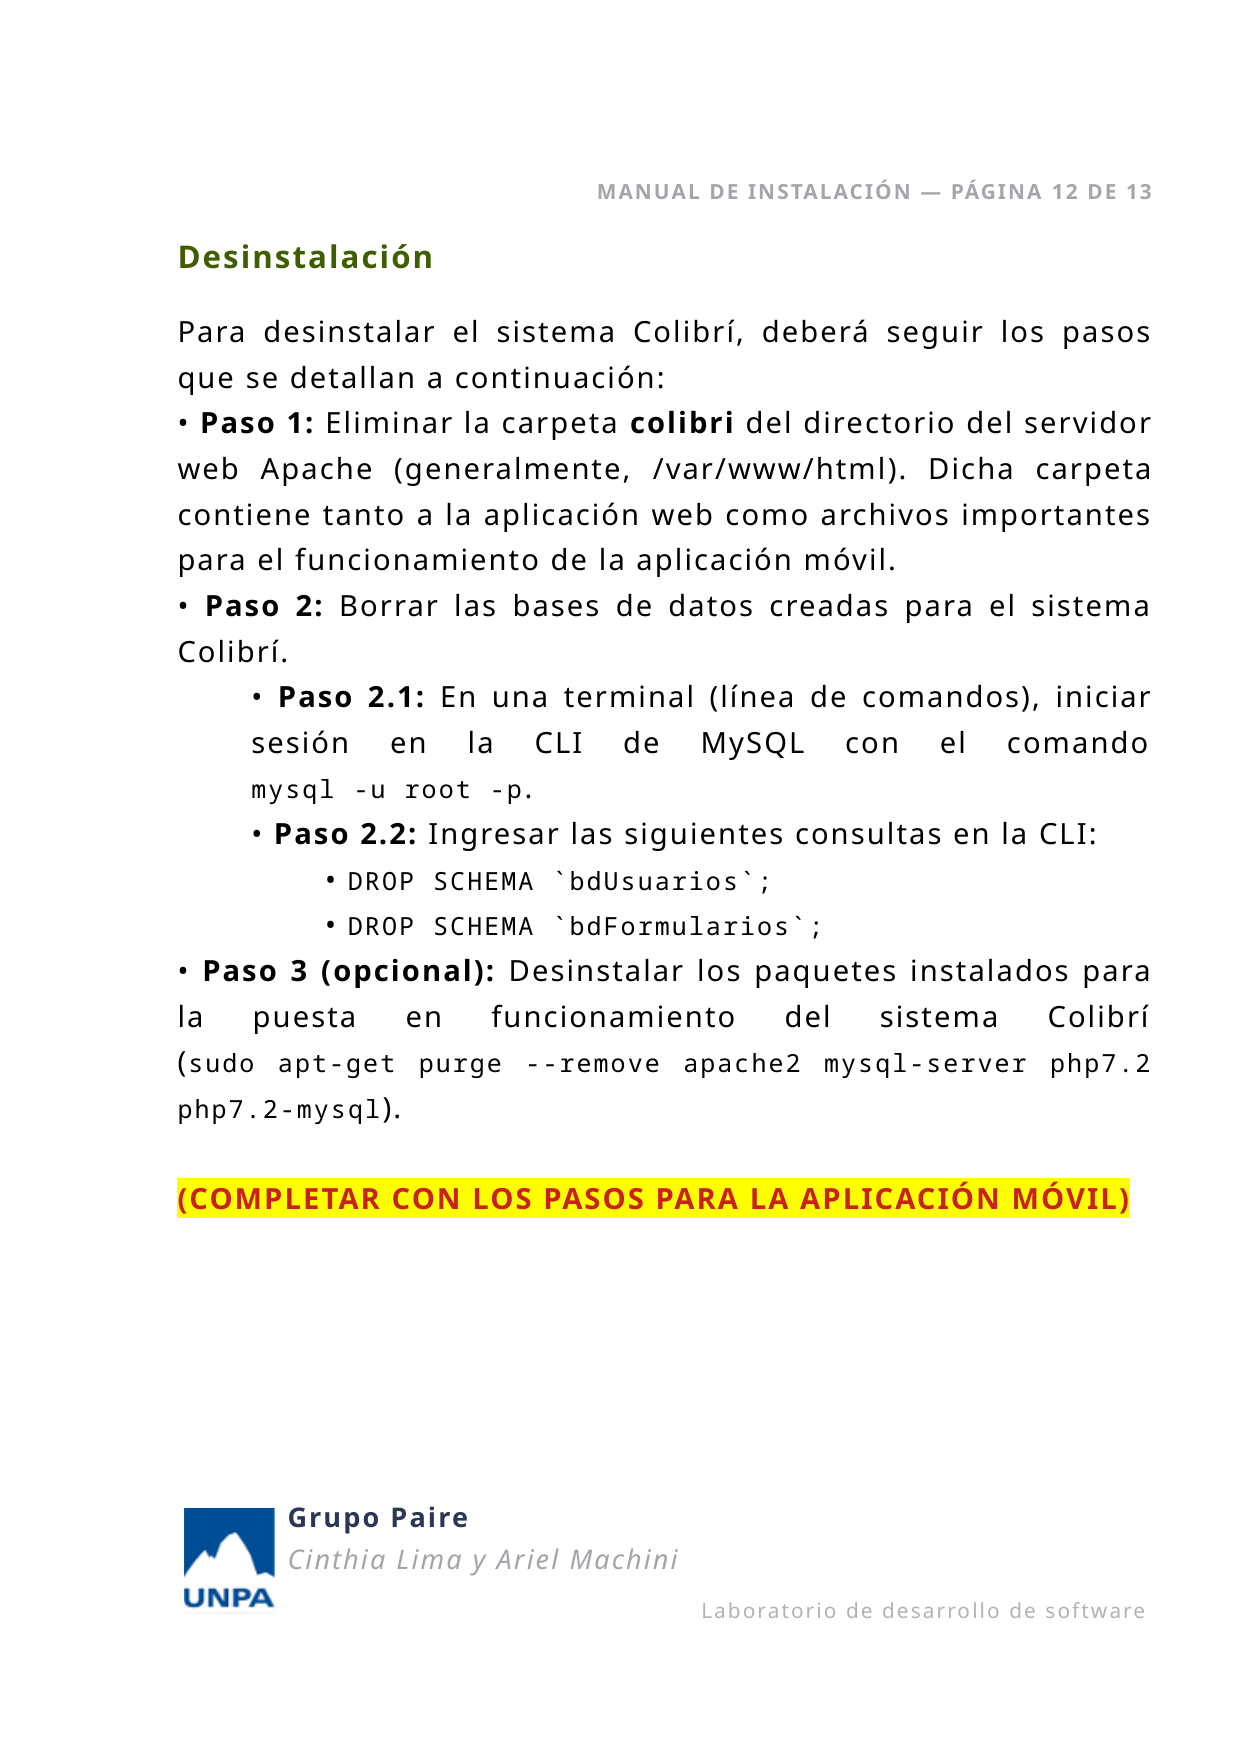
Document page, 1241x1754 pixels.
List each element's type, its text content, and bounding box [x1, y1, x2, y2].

text (COMPLETAR CON LOS PASOS PARA LA APLICACIÓN MÓVIL) [177, 1178, 1152, 1218]
text • DROP SCHEMA `bdUsuarios`; [325, 859, 1152, 899]
text Para desinstalar el sistema Colibrí, deberá seguir los pasos que se detallan a continuación: [177, 311, 1152, 397]
text • Paso 1: Eliminar la carpeta colibri del directorio del servidor web Apache (generalmente, /var/www/html). Dicha carpeta contiene tanto a la aplicación web como archivos importantes para el funcionamiento de la aplicación móvil. [177, 403, 1152, 579]
text • Paso 2.2: Ingresar las siguientes consultas en la CLI: [251, 813, 1152, 853]
text • Paso 3 (opcional): Desinstalar los paquetes instalados para la puesta en funcionamiento del sistema Colibrí (sudo apt-get purge --remove apache2 mysql-server php7.2 php7.2-mysql). [177, 950, 1152, 1127]
picture [184, 1508, 275, 1614]
text • DROP SCHEMA `bdFormularios`; [325, 904, 1152, 944]
subtitle Desinstalación [177, 235, 1152, 278]
text • Paso 2.1: En una terminal (línea de comandos), iniciar sesión en la CLI de MySQL con el comando mysql -u root -p. [251, 676, 1152, 807]
text • Paso 2: Borrar las bases de datos creadas para el sistema Colibrí. [177, 585, 1152, 671]
